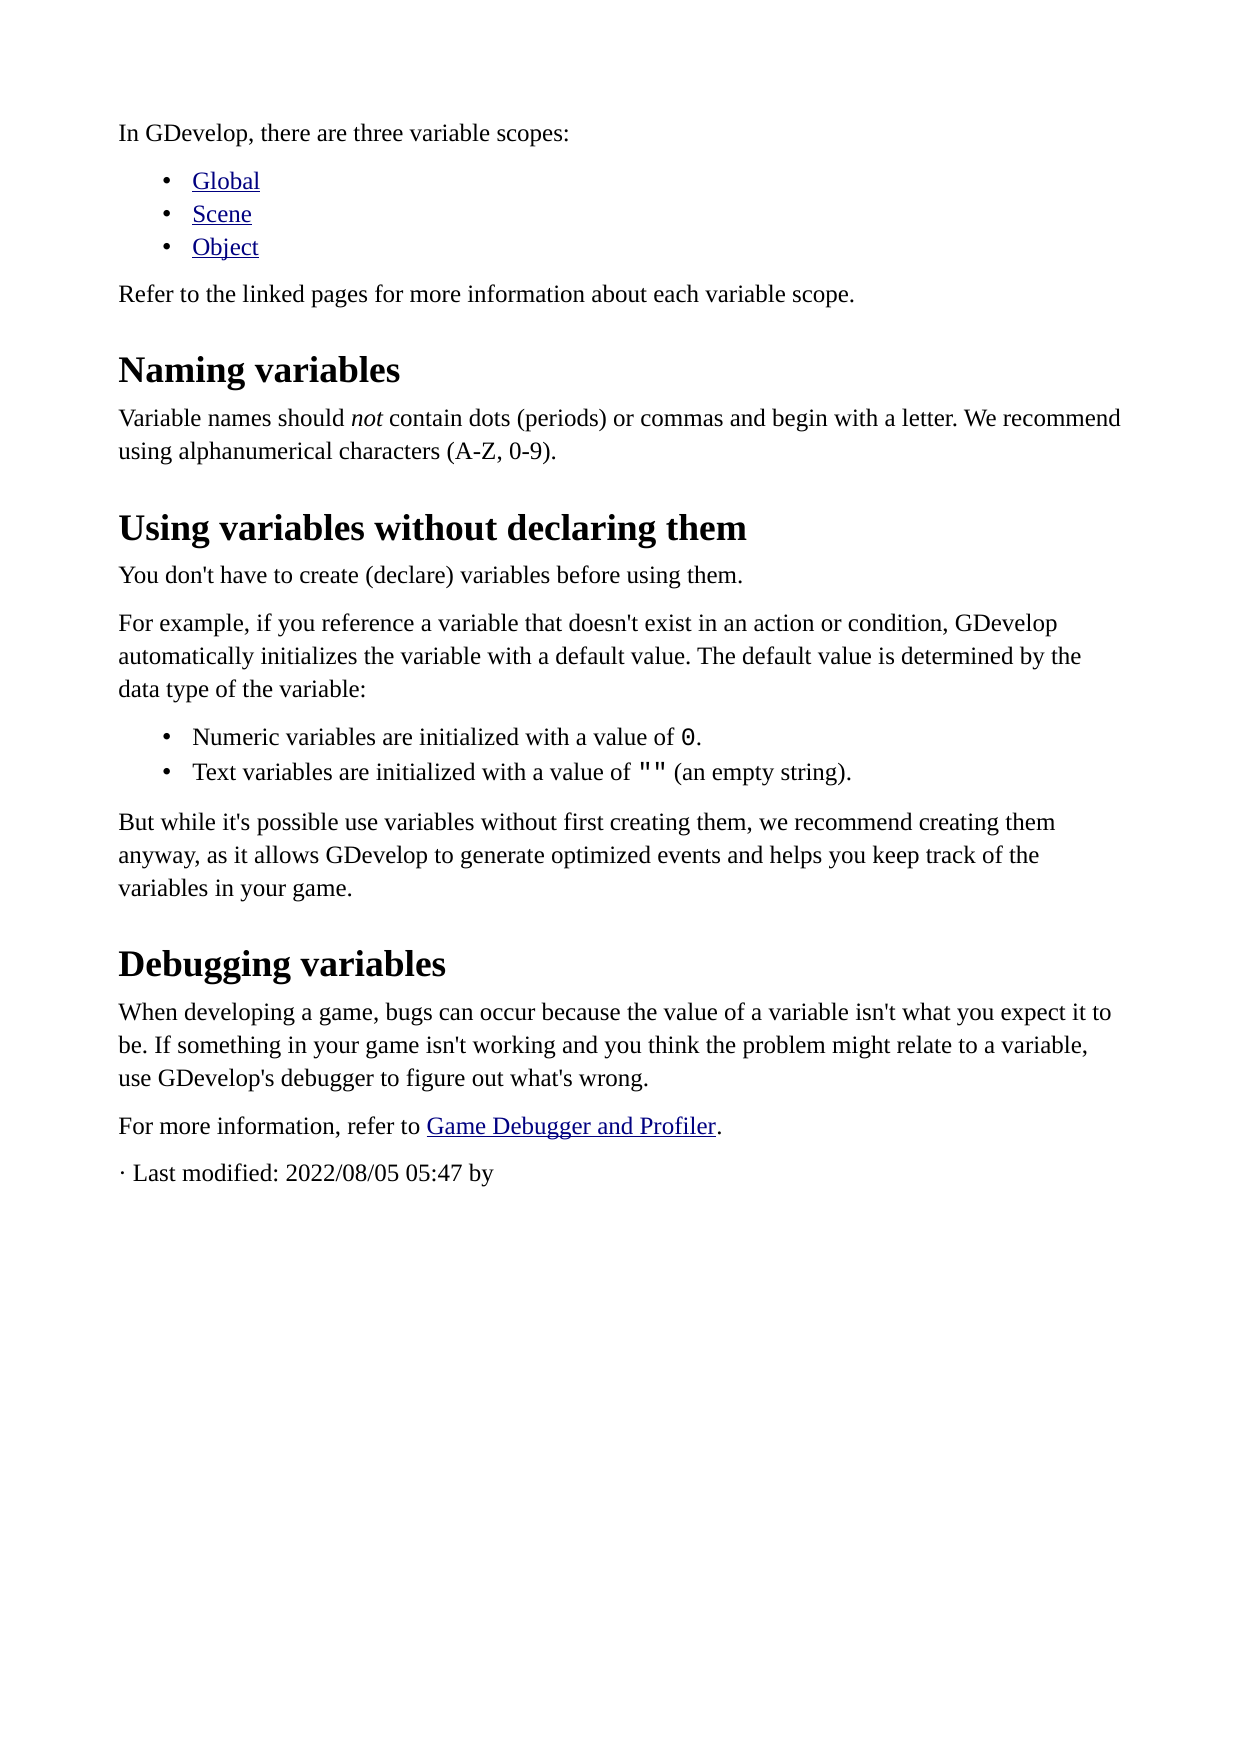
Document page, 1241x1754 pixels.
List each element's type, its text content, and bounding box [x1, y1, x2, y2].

list Global [162, 166, 1122, 194]
list Text variables are initialized with a value of "" (an empty string). [162, 757, 1122, 788]
subtitle Naming variables [118, 348, 1122, 391]
subtitle Using variables without declaring them [118, 505, 1122, 548]
text Variable names should not contain dots (periods) or commas and begin with a letter. We recommend using alphanumerical characters (A-Z, 0-9). [118, 403, 1122, 465]
list Numeric variables are initialized with a value of 0. [162, 722, 1122, 753]
subtitle Debugging variables [118, 942, 1122, 985]
list Object [162, 232, 1122, 261]
list Scene [162, 199, 1122, 227]
text But while it's possible use variables without first creating them, we recommend creating them anyway, as it allows GDevelop to generate optimized events and helps you keep track of the variables in your game. [118, 807, 1122, 902]
text In GDevelop, there are three variable scopes: [118, 118, 1122, 147]
text For more information, refer to Game Debugger and Profiler. [118, 1111, 1122, 1140]
text For example, if you reference a variable that doesn't exist in an action or condition, GDevelop automatically initializes the variable with a default value. The default value is determined by the data type of the variable: [118, 608, 1122, 703]
text You don't have to create (declare) variables before using them. [118, 561, 1122, 589]
text Refer to the linked pages for more information about each variable scope. [118, 279, 1122, 308]
text When developing a game, bugs can occur because the value of a variable isn't what you expect it to be. If something in your game isn't working and you think the problem might relate to a variable, use GDevelop's debugger to figure out what's wrong. [118, 997, 1122, 1092]
text · Last modified: 2022/08/05 05:47 by [118, 1158, 1122, 1187]
